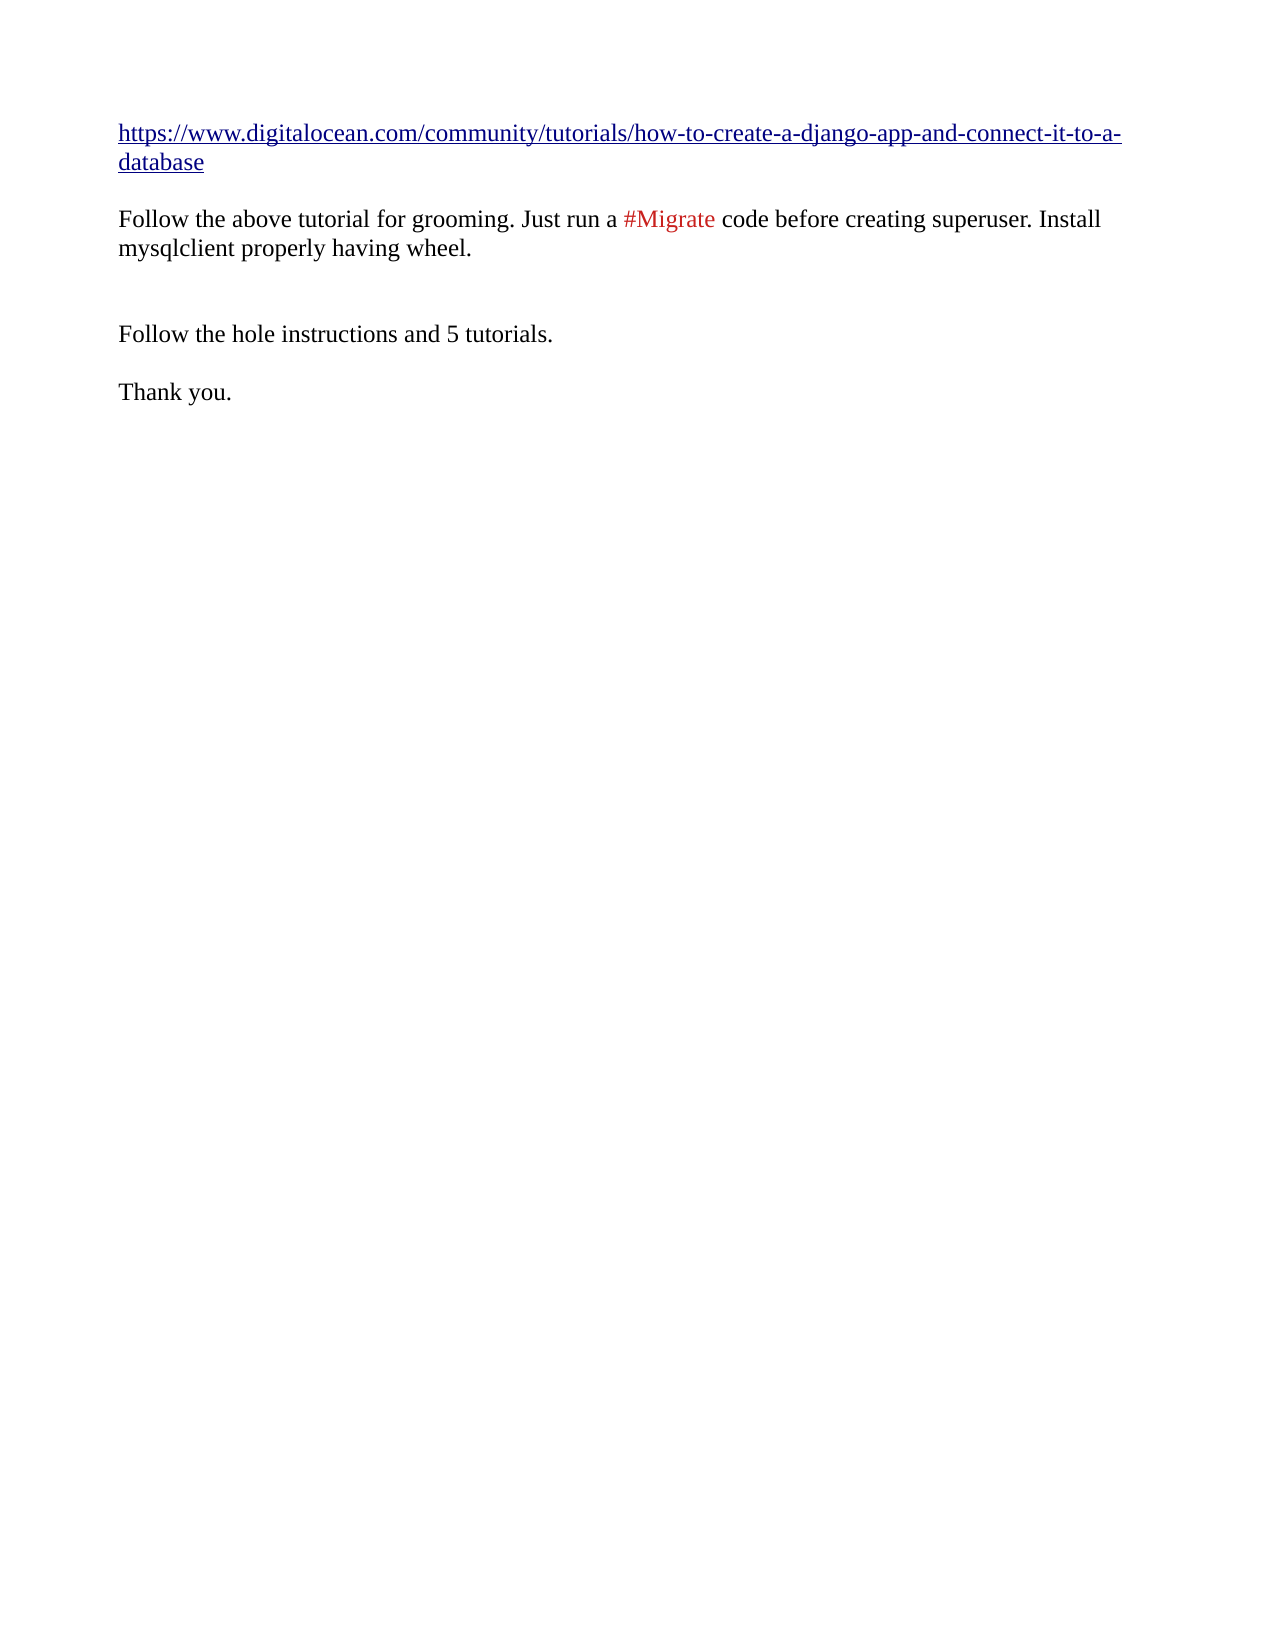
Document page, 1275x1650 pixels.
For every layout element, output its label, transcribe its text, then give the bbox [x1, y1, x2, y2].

text Thank you. [118, 377, 1157, 406]
text Follow the hole instructions and 5 tutorials. [118, 319, 1157, 348]
text Follow the above tutorial for grooming. Just run a #Migrate code before creating superuser. Install mysqlclient properly having wheel. [118, 204, 1157, 262]
text https://www.digitalocean.com/community/tutorials/how-to-create-a-django-app-and-connect-it-to-a-database [118, 118, 1157, 176]
